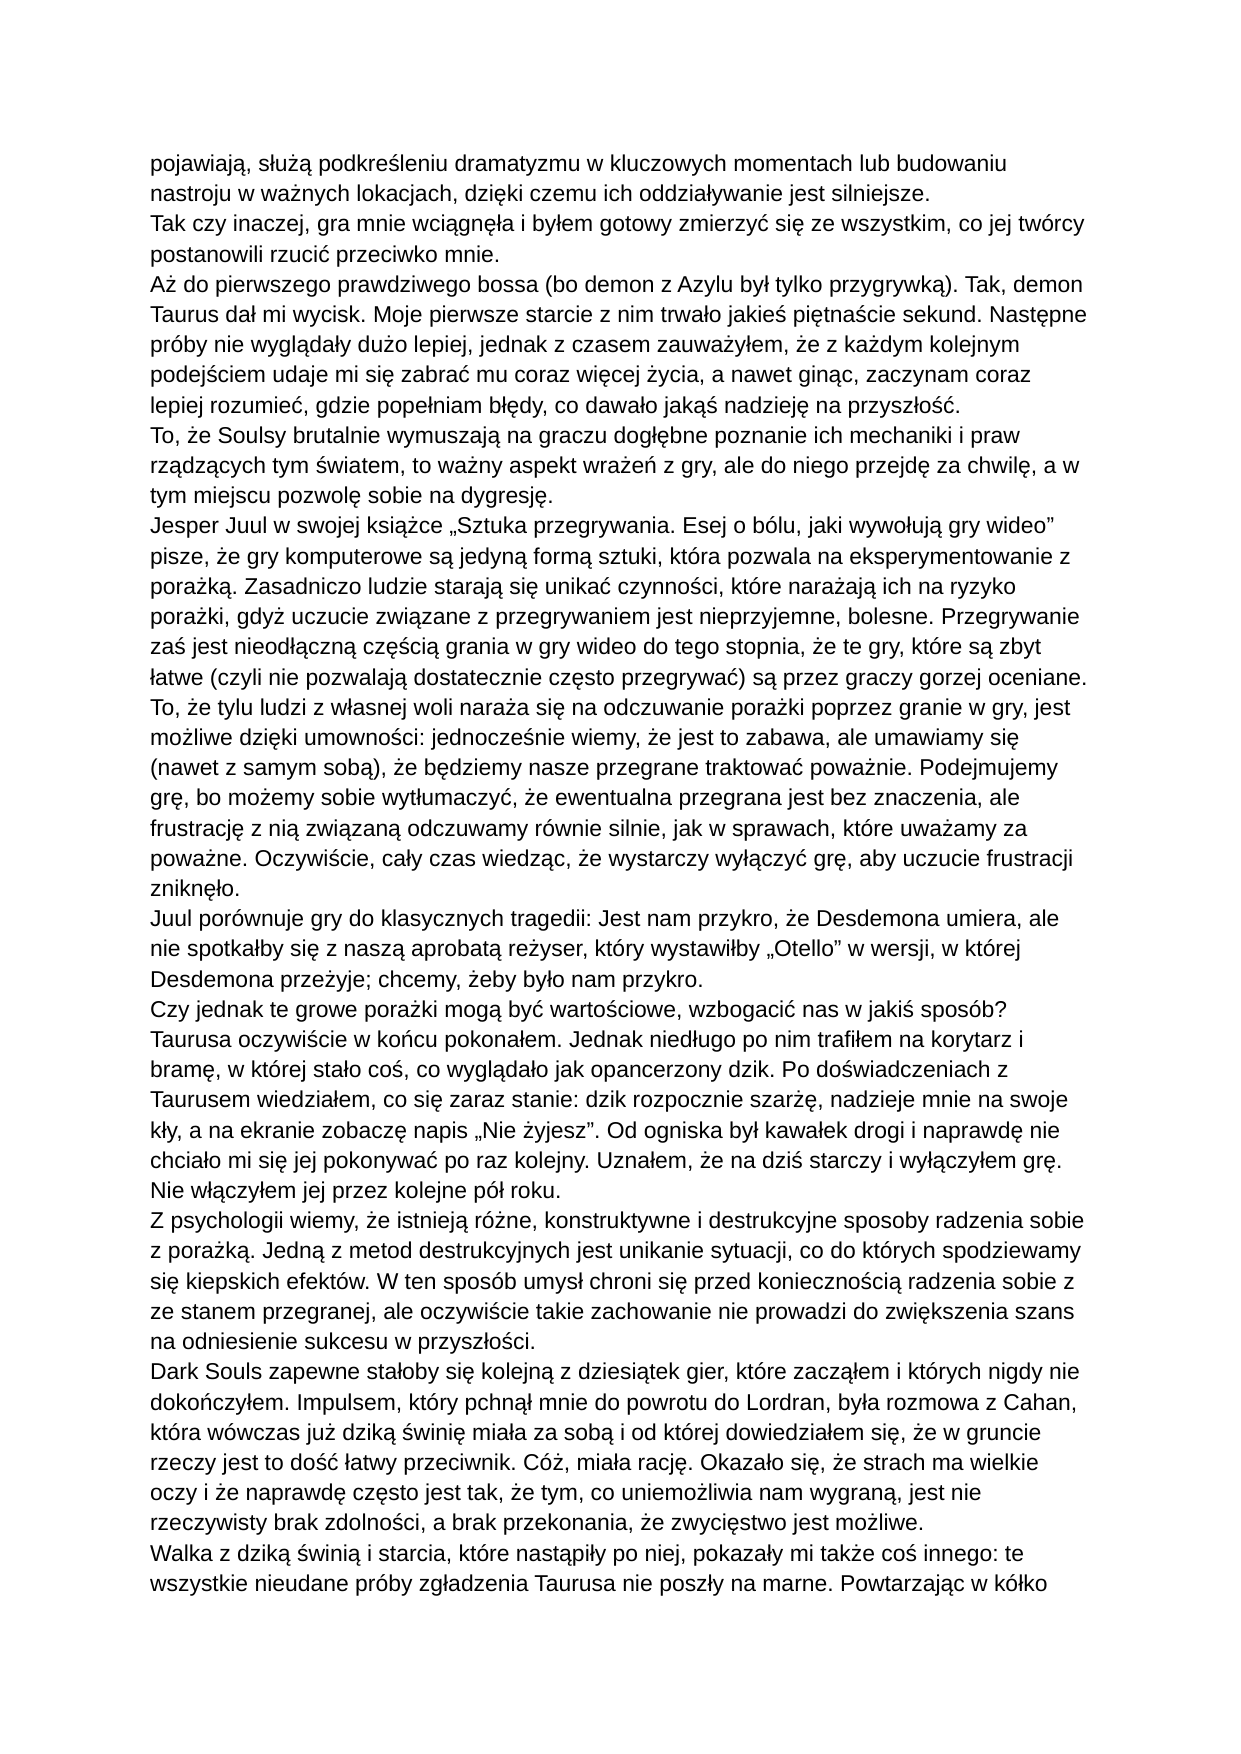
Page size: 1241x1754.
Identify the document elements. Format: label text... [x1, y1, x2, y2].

text Walka z dziką świnią i starcia, które nastąpiły po niej, pokazały mi także coś innego: te wszystkie nieudane próby zgładzenia Taurusa nie poszły na marne. Powtarzając w kółko [150, 1539, 1090, 1596]
text Juul porównuje gry do klasycznych tragedii: Jest nam przykro, że Desdemona umiera, ale nie spotkałby się z naszą aprobatą reżyser, który wystawiłby „Otello” w wersji, w której Desdemona przeżyje; chcemy, żeby było nam przykro. [150, 905, 1090, 992]
text Taurusa oczywiście w końcu pokonałem. Jednak niedługo po nim trafiłem na korytarz i bramę, w której stało coś, co wyglądało jak opancerzony dzik. Po doświadczeniach z Taurusem wiedziałem, co się zaraz stanie: dzik rozpocznie szarżę, nadzieje mnie na swoje kły, a na ekranie zobaczę napis „Nie żyjesz”. Od ogniska był kawałek drogi i naprawdę nie chciało mi się jej pokonywać po raz kolejny. Uznałem, że na dziś starczy i wyłączyłem grę. Nie włączyłem jej przez kolejne pół roku. [150, 1026, 1090, 1203]
text Czy jednak te growe porażki mogą być wartościowe, wzbogacić nas w jakiś sposób? [150, 996, 1090, 1022]
text Z psychologii wiemy, że istnieją różne, konstruktywne i destrukcyjne sposoby radzenia sobie z porażką. Jedną z metod destrukcyjnych jest unikanie sytuacji, co do których spodziewamy się kiepskich efektów. W ten sposób umysł chroni się przed koniecznością radzenia sobie z ze stanem przegranej, ale oczywiście takie zachowanie nie prowadzi do zwiększenia szans na odniesienie sukcesu w przyszłości. [150, 1207, 1090, 1354]
text Aż do pierwszego prawdziwego bossa (bo demon z Azylu był tylko przygrywką). Tak, demon Taurus dał mi wycisk. Moje pierwsze starcie z nim trwało jakieś piętnaście sekund. Następne próby nie wyglądały dużo lepiej, jednak z czasem zauważyłem, że z każdym kolejnym podejściem udaje mi się zabrać mu coraz więcej życia, a nawet ginąc, zaczynam coraz lepiej rozumieć, gdzie popełniam błędy, co dawało jakąś nadzieję na przyszłość. [150, 271, 1090, 418]
text Dark Souls zapewne stałoby się kolejną z dziesiątek gier, które zacząłem i których nigdy nie dokończyłem. Impulsem, który pchnął mnie do powrotu do Lordran, była rozmowa z Cahan, która wówczas już dziką świnię miała za sobą i od której dowiedziałem się, że w gruncie rzeczy jest to dość łatwy przeciwnik. Cóż, miała rację. Okazało się, że strach ma wielkie oczy i że naprawdę często jest tak, że tym, co uniemożliwia nam wygraną, jest nie rzeczywisty brak zdolności, a brak przekonania, że zwycięstwo jest możliwe. [150, 1358, 1090, 1536]
text pojawiają, służą podkreśleniu dramatyzmu w kluczowych momentach lub budowaniu nastroju w ważnych lokacjach, dzięki czemu ich oddziaływanie jest silniejsze. [150, 150, 1090, 207]
text To, że Soulsy brutalnie wymuszają na graczu dogłębne poznanie ich mechaniki i praw rządzących tym światem, to ważny aspekt wrażeń z gry, ale do niego przejdę za chwilę, a w tym miejscu pozwolę sobie na dygresję. [150, 422, 1090, 509]
text Jesper Juul w swojej książce „Sztuka przegrywania. Esej o bólu, jaki wywołują gry wideo” pisze, że gry komputerowe są jedyną formą sztuki, która pozwala na eksperymentowanie z porażką. Zasadniczo ludzie starają się unikać czynności, które narażają ich na ryzyko porażki, gdyż uczucie związane z przegrywaniem jest nieprzyjemne, bolesne. Przegrywanie zaś jest nieodłączną częścią grania w gry wideo do tego stopnia, że te gry, które są zbyt łatwe (czyli nie pozwalają dostatecznie często przegrywać) są przez graczy gorzej oceniane. [150, 512, 1090, 690]
text To, że tylu ludzi z własnej woli naraża się na odczuwanie porażki poprzez granie w gry, jest możliwe dzięki umowności: jednocześnie wiemy, że jest to zabawa, ale umawiamy się (nawet z samym sobą), że będziemy nasze przegrane traktować poważnie. Podejmujemy grę, bo możemy sobie wytłumaczyć, że ewentualna przegrana jest bez znaczenia, ale frustrację z nią związaną odczuwamy równie silnie, jak w sprawach, które uważamy za poważne. Oczywiście, cały czas wiedząc, że wystarczy wyłączyć grę, aby uczucie frustracji zniknęło. [150, 694, 1090, 901]
text Tak czy inaczej, gra mnie wciągnęła i byłem gotowy zmierzyć się ze wszystkim, co jej twórcy postanowili rzucić przeciwko mnie. [150, 210, 1090, 267]
